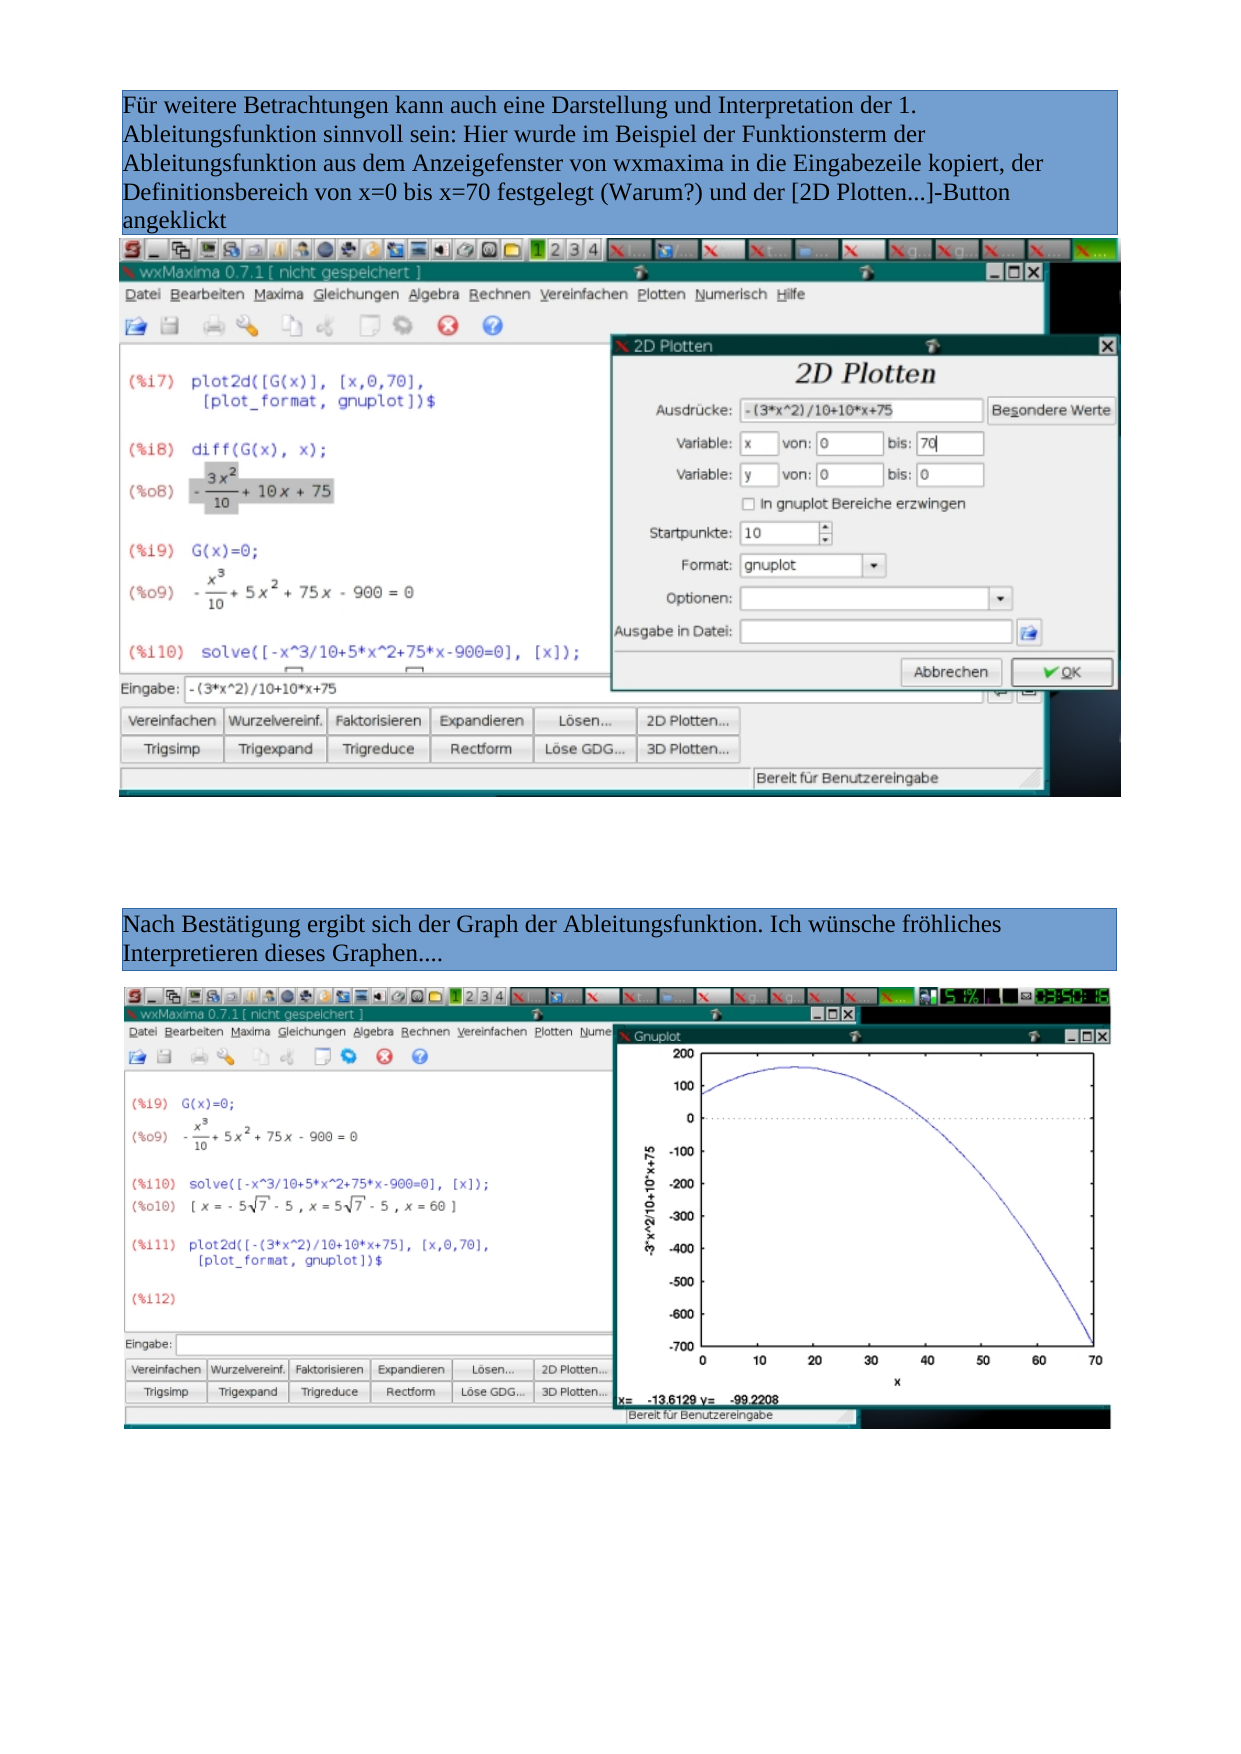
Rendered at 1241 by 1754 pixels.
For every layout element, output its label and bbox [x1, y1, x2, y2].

picture [124, 987, 1116, 1429]
picture [119, 238, 1121, 797]
